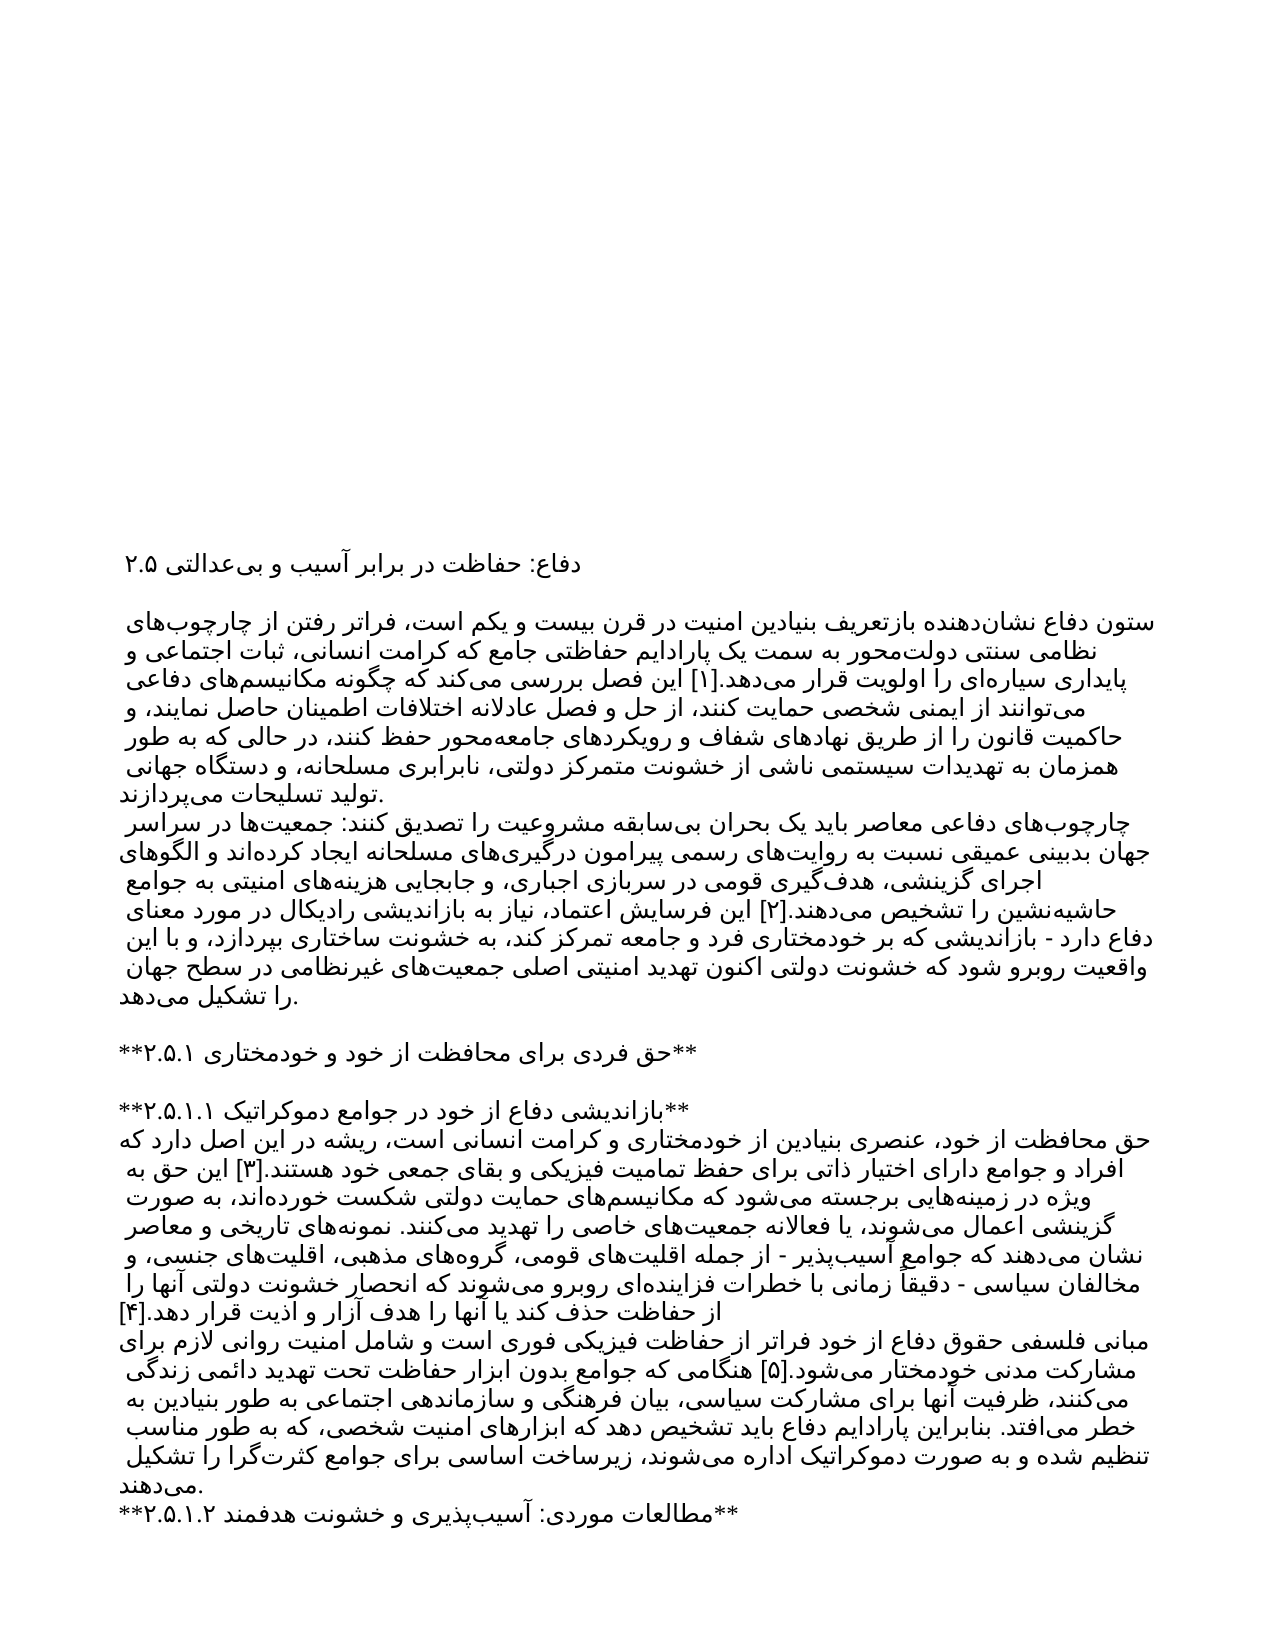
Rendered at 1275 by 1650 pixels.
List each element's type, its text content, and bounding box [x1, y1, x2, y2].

text ۲.۵ دفاع: حفاظت در برابر آسیب و بی‌عدالتی [118, 549, 1157, 578]
text حق محافظت از خود، عنصری بنیادین از خودمختاری و کرامت انسانی است، ریشه در این اصل دارد که افراد و جوامع دارای اختیار ذاتی برای حفظ تمامیت فیزیکی و بقای جمعی خود هستند.[۳] این حق به ویژه در زمینه‌هایی برجسته می‌شود که مکانیسم‌های حمایت دولتی شکست خورده‌اند، به صورت گزینشی اعمال می‌شوند، یا فعالانه جمعیت‌های خاصی را تهدید می‌کنند. نمونه‌های تاریخی و معاصر نشان می‌دهند که جوامع آسیب‌پذیر - از جمله اقلیت‌های قومی، گروه‌های مذهبی، اقلیت‌های جنسی، و مخالفان سیاسی - دقیقاً زمانی با خطرات فزاینده‌ای روبرو می‌شوند که انحصار خشونت دولتی آنها را از حفاظت حذف کند یا آنها را هدف آزار و اذیت قرار دهد.[۴] [118, 1125, 1157, 1326]
text چارچوب‌های دفاعی معاصر باید یک بحران بی‌سابقه مشروعیت را تصدیق کنند: جمعیت‌ها در سراسر جهان بدبینی عمیقی نسبت به روایت‌های رسمی پیرامون درگیری‌های مسلحانه ایجاد کرده‌اند و الگوهای اجرای گزینشی، هدف‌گیری قومی در سربازی اجباری، و جابجایی هزینه‌های امنیتی به جوامع حاشیه‌نشین را تشخیص می‌دهند.[۲] این فرسایش اعتماد، نیاز به بازاندیشی رادیکال در مورد معنای دفاع دارد - بازاندیشی که بر خودمختاری فرد و جامعه تمرکز کند، به خشونت ساختاری بپردازد، و با این واقعیت روبرو شود که خشونت دولتی اکنون تهدید امنیتی اصلی جمعیت‌های غیرنظامی در سطح جهان را تشکیل می‌دهد. [118, 808, 1157, 1010]
text مبانی فلسفی حقوق دفاع از خود فراتر از حفاظت فیزیکی فوری است و شامل امنیت روانی لازم برای مشارکت مدنی خودمختار می‌شود.[۵] هنگامی که جوامع بدون ابزار حفاظت تحت تهدید دائمی زندگی می‌کنند، ظرفیت آنها برای مشارکت سیاسی، بیان فرهنگی و سازماندهی اجتماعی به طور بنیادین به خطر می‌افتد. بنابراین پارادایم دفاع باید تشخیص دهد که ابزارهای امنیت شخصی، که به طور مناسب تنظیم شده و به صورت دموکراتیک اداره می‌شوند، زیرساخت اساسی برای جوامع کثرت‌گرا را تشکیل می‌دهند. [118, 1326, 1157, 1499]
text **۲.۵.۱.۱ بازاندیشی دفاع از خود در جوامع دموکراتیک** [118, 1096, 1157, 1125]
text **۲.۵.۱.۲ مطالعات موردی: آسیب‌پذیری و خشونت هدفمند** [118, 1499, 1157, 1528]
text ستون دفاع نشان‌دهنده بازتعریف بنیادین امنیت در قرن بیست و یکم است، فراتر رفتن از چارچوب‌های نظامی سنتی دولت‌محور به سمت یک پارادایم حفاظتی جامع که کرامت انسانی، ثبات اجتماعی و پایداری سیاره‌ای را اولویت قرار می‌دهد.[۱] این فصل بررسی می‌کند که چگونه مکانیسم‌های دفاعی می‌توانند از ایمنی شخصی حمایت کنند، از حل و فصل عادلانه اختلافات اطمینان حاصل نمایند، و حاکمیت قانون را از طریق نهادهای شفاف و رویکردهای جامعه‌محور حفظ کنند، در حالی که به طور همزمان به تهدیدات سیستمی ناشی از خشونت متمرکز دولتی، نابرابری مسلحانه، و دستگاه جهانی تولید تسلیحات می‌پردازند. [118, 607, 1157, 808]
text **۲.۵.۱ حق فردی برای محافظت از خود و خودمختاری** [118, 1038, 1157, 1067]
